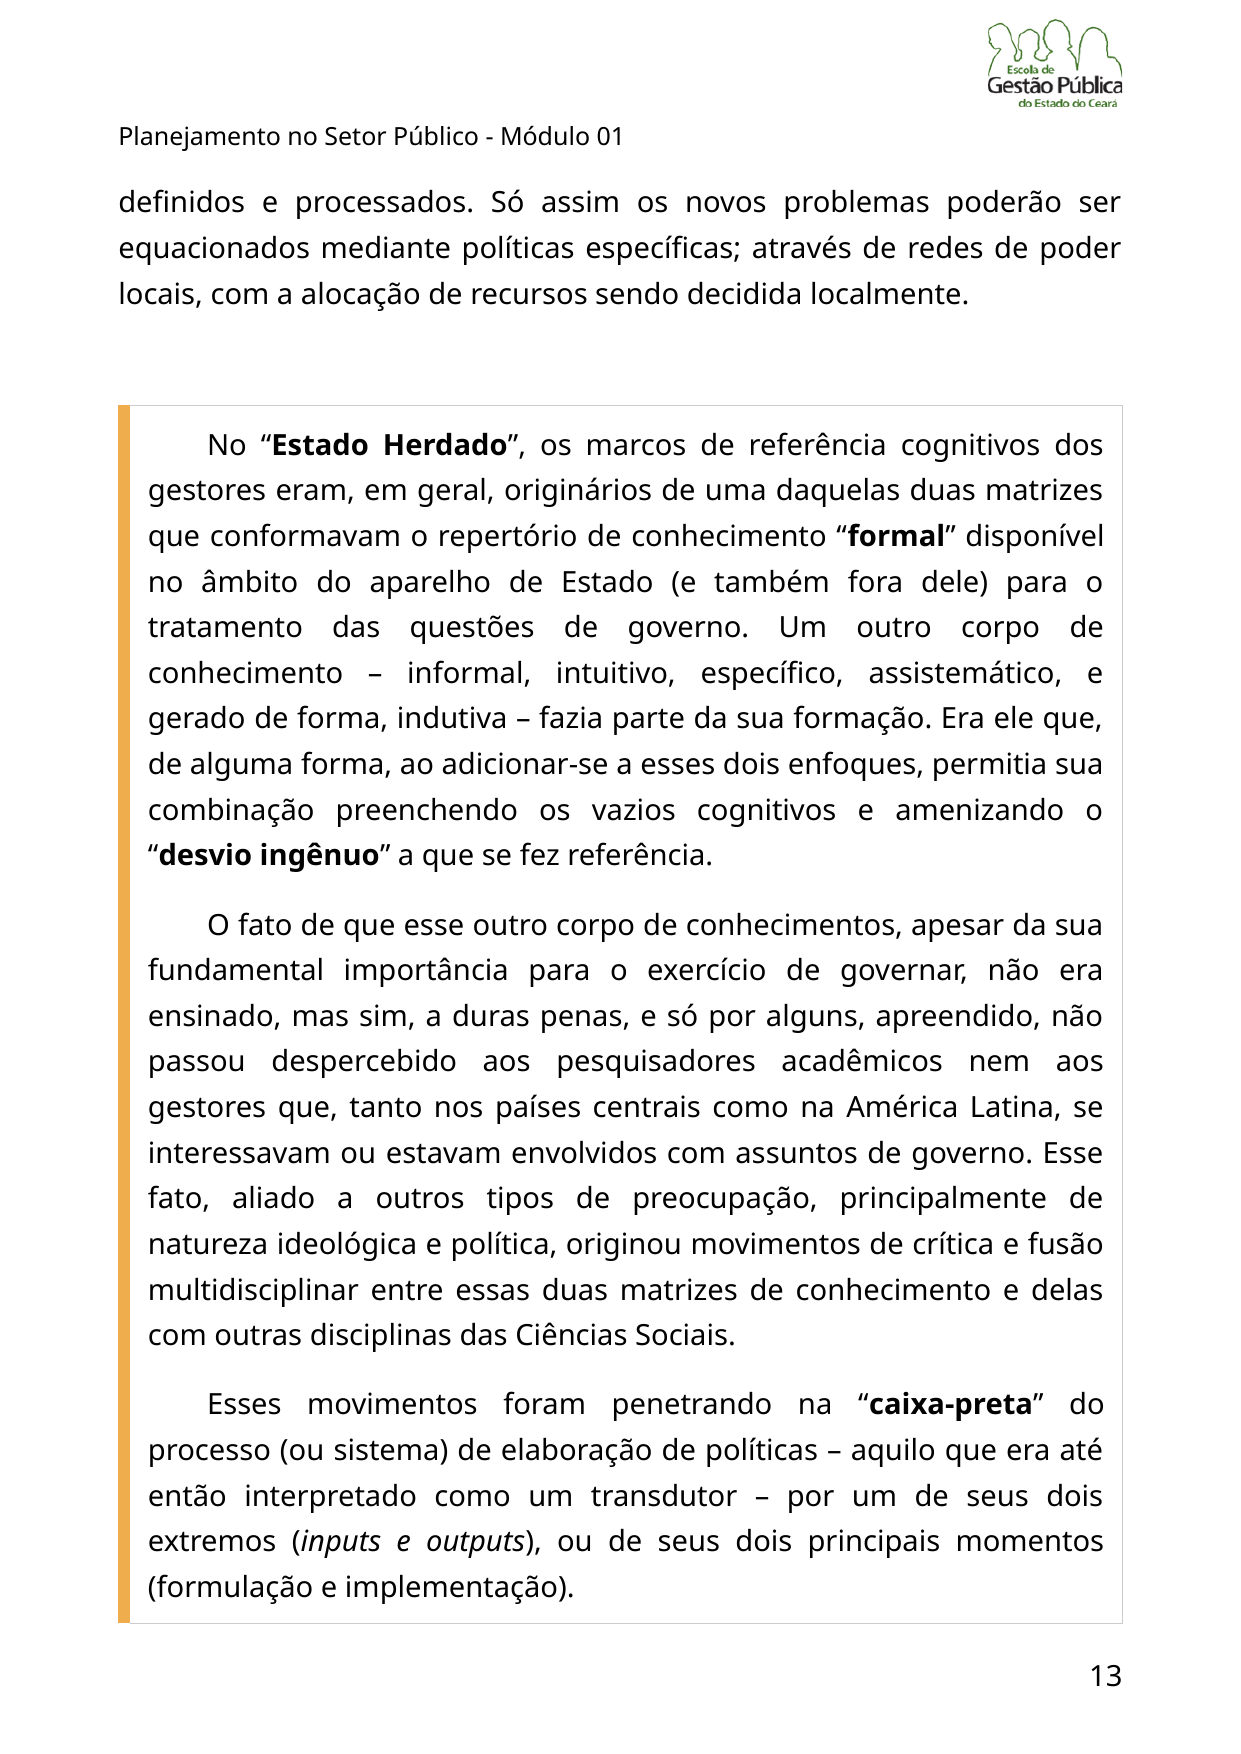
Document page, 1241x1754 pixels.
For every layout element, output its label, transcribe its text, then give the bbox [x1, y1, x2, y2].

picture [118, 19, 1123, 107]
text definidos e processados. Só assim os novos problemas poderão ser equacionados mediante políticas específicas; através de redes de poder locais, com a alocação de recursos sendo decidida localmente. [118, 182, 1122, 313]
table_header No “Estado Herdado”, os marcos de referência cognitivos dos gestores eram, em geral, originários de uma daquelas duas matrizes que conformavam o repertório de conhecimento “formal” disponível no âmbito do aparelho de Estado (e também fora dele) para o tratamento das questões de governo. Um outro corpo de conhecimento – informal, intuitivo, específico, assistemático, e gerado de forma, indutiva – fazia parte da sua formação. Era ele que, de alguma forma, ao adicionar-se a esses dois enfoques, permitia sua combinação preenchendo os vazios cognitivos e amenizando o “desvio ingênuo” a que se fez referência. O fato de que esse outro corpo de conhecimentos, apesar da sua fundamental importância para o exercício de governar, não era ensinado, mas sim, a duras penas, e só por alguns, apreendido, não passou despercebido aos pesquisadores acadêmicos nem aos gestores que, tanto nos países centrais como na América Latina, se interessavam ou estavam envolvidos com assuntos de governo. Esse fato, aliado a outros tipos de preocupação, principalmente de natureza ideológica e política, originou movimentos de crítica e fusão multidisciplinar entre essas duas matrizes de conhecimento e delas com outras disciplinas das Ciências Sociais. Esses movimentos foram penetrando na “caixa-preta” do processo (ou sistema) de elaboração de políticas – aquilo que era até então interpretado como um transdutor – por um de seus dois extremos (inputs e outputs), ou de seus dois principais momentos (formulação e implementação). [130, 406, 1122, 1623]
table_header [118, 405, 130, 1623]
